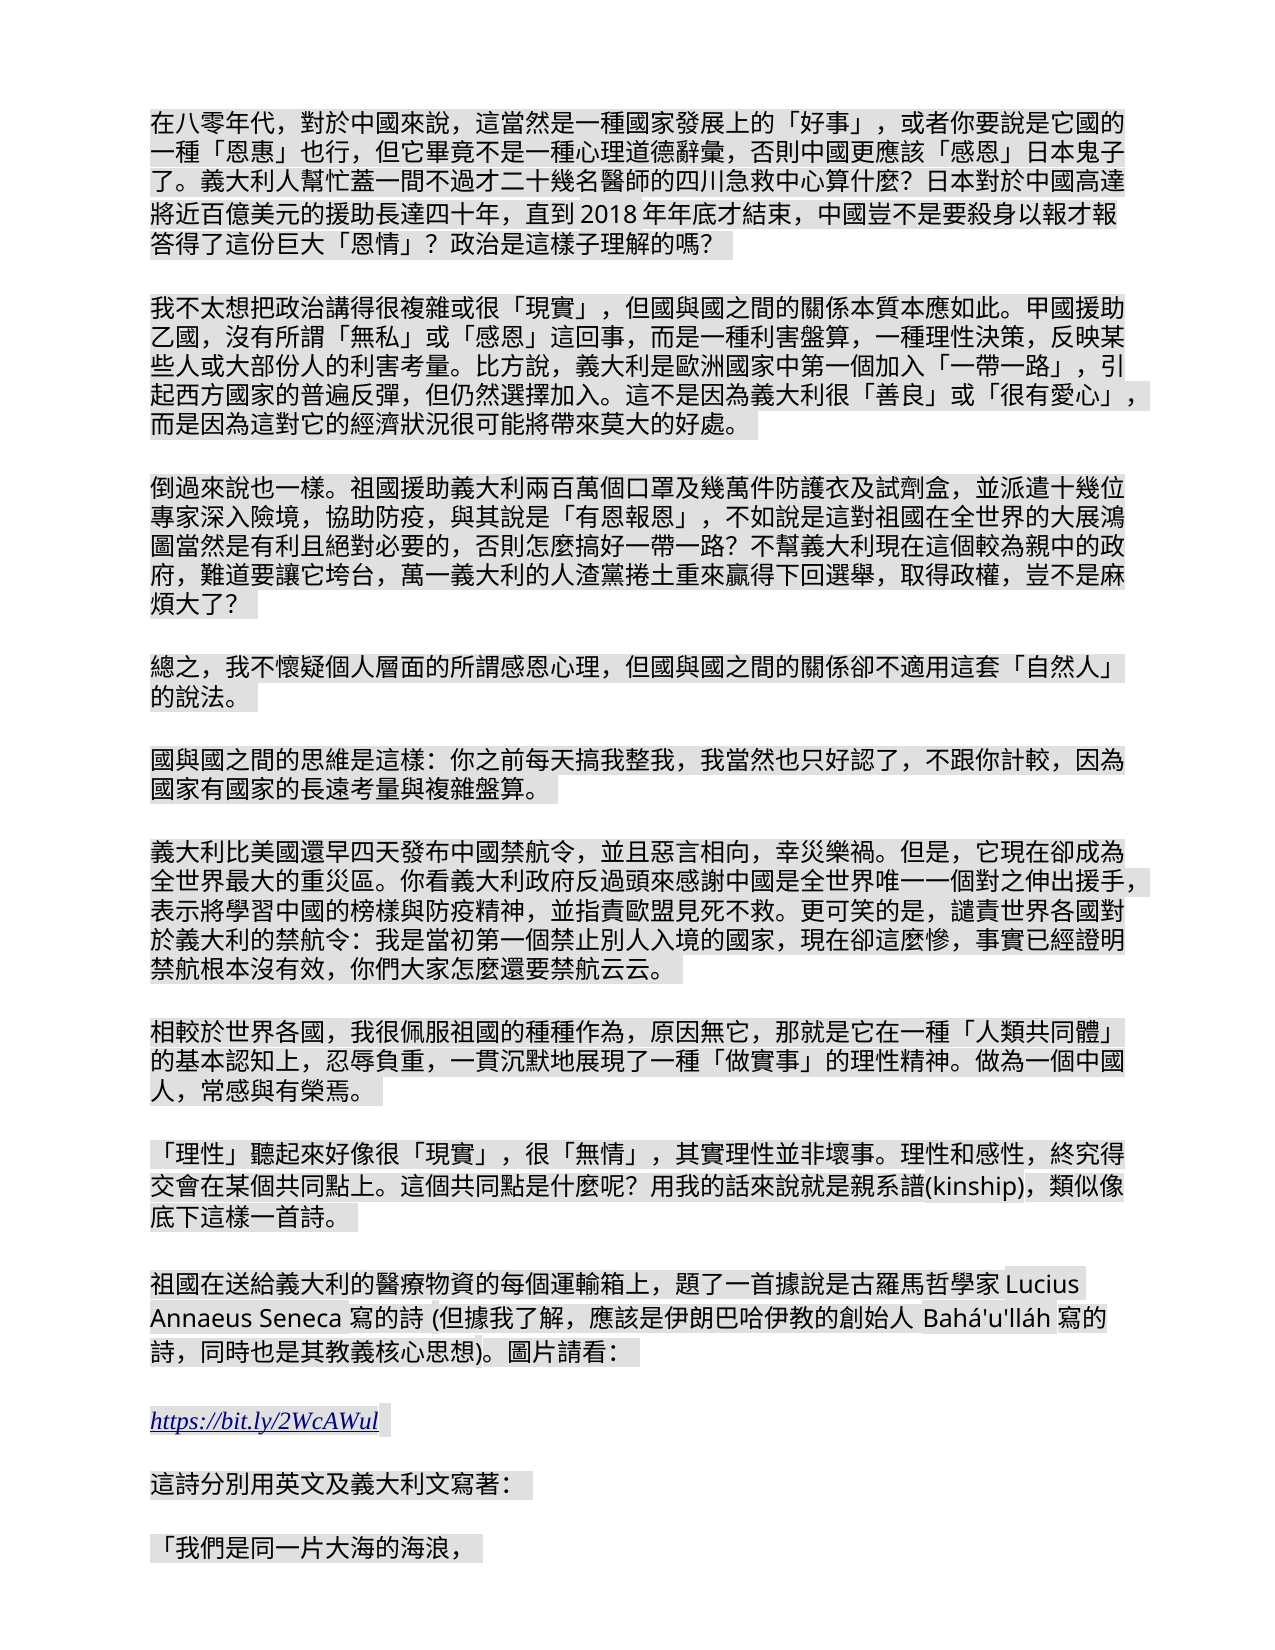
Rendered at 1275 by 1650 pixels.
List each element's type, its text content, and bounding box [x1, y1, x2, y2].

text 我們是同一片大海的海浪（一） 陳真 2020. 03. 15. 國家不是人，不是一種「自然人」，因此，它不會有所謂「『感恩』圖報」這類心理語彙與道德概念，當然也不會「記恨在『心』」；個人會感恩，會記仇，會嫉妒，會高興，但國家不會，國家只有政策與計畫，植基於某種理性與集體利益。也就是說，國與國之間只有政治語彙，而無「道德情緒」意涵。 當然，文字是一種活的東西，內含隱喻性，你要怎麼寫都行，不清不楚是它的「缺點」，可當你意識到這個缺點時，它反倒成了優點。反過來說也一樣：當你把隱喻理解成一種呈堂證供，那就真的不知所云了。 上一則留言中，我說，祖國「不計前嫌」馳援義大利，指的是：在政治上，不過才幾個星期前，義大利是全世界第一個對祖國落井下石背後捅刀的國家。一月底，疫情初發之際，美國以為撿到原子彈，迅速對全世界發出「孤立中國」的動員令，全面對中國禁航禁經貿。義大利是第一個響應者。 2003年，布希給了伊拉克海珊兩條路，一是戰爭，一是海珊自動下台逃亡。當年，全世界第一個呼應美國，對海珊發出「最後通牒」的就是阿扁。義大利也一樣，甚至還比美國早了四天對中國發布禁航令，並且不斷口出惡言，非常囂張惡劣。 比方說，兩周前，也就是 2月28日，義大利疫情已相當嚴重時，它的地方首長 Luca Zaia，卻依然在義大利電視上叫囂種族歧視言論。他呼籲義大利人民不用擔心疫情，因為「我們義大利人在飲食文化和衛生習慣上都很優秀，但中國人卻不一樣；大家都知道，中國人最愛生吃活老鼠，難怪他們必須為此付出慘痛代價。」 這個人渣，隸屬聯盟黨（Lega Nord），是一個惡名昭彰的法西斯極右政黨，也就是義大利的「民進黨」，鼓吹仇中反華、排外、敵視難民與外來移民；原本是義大利第三大黨，在美國的扶植下，去年(2019年)在歐洲議會選舉中成為最大黨。 義大利這個「人渣黨」的黨主席，叫做 Matteo Salvini，之前擔任義大利聯合政府副總理，敗行劣跡說不完。這個黨，就跟台灣的人渣黨一樣，美國的走狗，貪婪腐敗，仇中反華，藉由鼓吹對於外來者與難民的仇恨來壯大自己，成功在義大利社會挑起民眾對於外來者 (特別是針對為數三十多萬的華人移民)之仇恨與排斥。 大陸疫情發生後，就如英國「衛報」及「獨立報」等媒體所點名指控： https://bit.ly/39RRfAS 「義大利極右派政黨--聯盟黨，隨即利用疫情做為一種政治操弄工具，散播無數假消息，各種針對華人、移民及難民的仇恨煽動性言論更是像病毒一樣迅速擴散，帶動義大利新一波更為極端的仇外情緒。」 半島電視台2月18日亦專文指出義大利此一「瘋狂、可恥的仇中浪潮」： https://bit.ly/38Pl6bN 文章並指出華人在義大利遭受各種肢體攻擊、甚至性攻擊與羞辱及經濟抵制，或是禁止亞洲人包括華人、日韓等國的小孩上學，禁止亞洲人上餐廳用餐與搭車或購物等等等。 相關惡行，罄竹難書，我就不多寫了。許多義大利的華人遭到暴力攻擊與言詞羞辱或逐出校門、逐出餐廳、驅離公車等等等，其中尤以女性遭到更多的攻擊與羞辱。特別是在第一位義大利人的死亡案例發生後，所有攻擊箭頭指向華人，說華人有毒有病；在聯盟黨的帶頭鼓吹下，以疫情為藉口，仇中反華與排外狀況及種族攻擊事件更是變本加厲。 政治人物帶頭煽動仇恨的例子俯拾皆是，比方說，義大利一位地方城鎮首長 Maurizio Esti 在臉書上寫著： 「這些他媽的華人，他們什麼都能吃，蝙蝠，蛇，狗，昆蟲，什麼都吃。他們才是這個疫情中惟一應該去死一死的人。」 (These fucking Chinese, they eat everything. Bats, snakes, dogs and insects, they should be the only people to die in this epidemic.) 國際特赦組織義大利分會於2月28日發布譴責聲明說： 「義大利政客們肆無忌憚地散播假新聞，並發布各種全然缺乏科學根據的不負責任說法；各級地方政府的諸多舉措更是荒腔走板，進一步推升我國可恥的仇中浪潮。」 國際特赦組織並要求義大利政府應立法嚴懲種族歧視言行，遏止由政治人物帶頭鼓勵的層出不窮種族主義犯罪。 我還可以寫更多，但對於寫這些東西實在感到很挫折，姑且就寫這樣。 義大利這個原本屬於聯合政府的人渣黨，和台灣這個人渣黨哥倆好一對寶，所作所為極其相似。 這樣一股跟台灣極其類似的仇中反華風潮，席捲義大利，但也因此激起許多義大利人的強烈反感，特別是年輕人，紛紛站出來譴責與反抗。其中最為著名的是去年 (2019年) 由幾位義大利年輕人所發起的「沙丁魚運動」（Sardine Movement），幾十萬人走上街頭，抗議聯盟黨之仇外仇中及仇視難民之法西斯惡行，喊出的口號是「我們受夠了仇恨」，運動主題曲就是二戰著名的反法西斯歌曲「再見了，姑娘！」（Bella Ciao）。發起人說，「我們受夠了仇恨政治！」「我們必須站出來終結仇恨，否則將恥為義大利人」。相關報導請看： https://www.ydn.com.tw/News/363995 https://www.thenewslens.com/article/128776 https://bit.ly/2vZm6gi 「沙丁魚運動」沒有領袖，每個人本身便是主體。它的抗議方法之一是「如影隨行」：人們每天公布聯盟黨黨主席 Matteo Salvini的行蹤，不管他走到哪，「沉默但充滿抗議精神」的「沙丁魚群」就跟到哪。 這個「沙丁魚運動」事實上進行得很成功，獲得相當大的迴響，成功地讓聯盟黨在今年一月底的選舉中落敗。但是，西方主流媒體卻封鎖、淡化了這個新聞與事件，反倒是大幅宣揚聯盟黨這幾年來的諸多反華仇中言行，助其拉抬聲勢。 例如，這個義大利的人渣黨力挺香港暴亂，去年選前並紛紛來台與民進黨一唱一和，指控中國大陸不民主，並揚言要「和台灣建立邦交」，鼓吹「台灣不屬於中國」，聲援「台灣不被中國併吞成為殖民地」，「捍衛台灣人的民主自由」等等等。 擔任義大利眾議院外交委員會副主席的聯盟黨 Paolo Formentini 於上個月提出動議，呼籲各界「尊重港人的民主自由呼聲，否則中國將以獨裁手段逐漸瓦解全世界的自由民主社會；今天是香港受害，下一個是台灣，未來義大利恐怕也將淪為中國的殖民地」云云，鬼話連篇。 這些台灣媒體長年以來所吹捧的各種所謂「國際民主友人」，其實大多是惡名昭彰、貪婪腐敗甚至兩手血腥的極右法西斯政治勢力。 我對各種事情的理解不是昨天、今天，不是三天、五天，而是從小到大，三十年、五十年。我知道的事情或知識數量並不多，但它總是具有一種「長年不斷」的一致性。當你對於某個事情或現象關注的時間久了，自然就比較有可能理解它從哪來以及去向何處。 某個意義上，新聞其實一點也不新；它只是既有現象的一個個不斷重覆的「例子」，同一個悲愴故事的各種「細節」，就像一滴滴淚水，這滴眼淚和那滴眼淚之間有個必然連結；它們並非新生事物，倒像是個千年舊夢，我們各自在這個故事夢境中扮演了一個角色。 後記： 如果祖國支援義大利抗疫是一種「有恩報恩」，「報答」義大利當年在汶川地震中的幫忙。那麼，祖國理當感恩報恩全世界了，因為當時幾乎全世界都對祖國伸出援手。光說捐款的部份，全世界捐款最多的就是台灣，大約七十多億，而義大利僅僅捐了八千萬，大約台灣的百分之一。 如果要把「有恩報恩」的時間回溯到1988年，說義大利幫忙大陸在四川蓋了一座急救中心，這也是言過其實。義大利是最早和中國建交的國家之一，更是幾大工業國之中，早在七零年代便和中國訂定科技與衛生、醫療等合作項目的國家。所謂急救中心的設置，理當就是這類國家合作項目之一。 在八零年代，對於中國來說，這當然是一種國家發展上的「好事」，或者你要說是它國的一種「恩惠」也行，但它畢竟不是一種心理道德辭彙，否則中國更應該「感恩」日本鬼子了。義大利人幫忙蓋一間不過才二十幾名醫師的四川急救中心算什麼？日本對於中國高達將近百億美元的援助長達四十年，直到2018年年底才結束，中國豈不是要殺身以報才報答得了這份巨大「恩情」？政治是這樣子理解的嗎？ 我不太想把政治講得很複雜或很「現實」，但國與國之間的關係本質本應如此。甲國援助乙國，沒有所謂「無私」或「感恩」這回事，而是一種利害盤算，一種理性決策，反映某些人或大部份人的利害考量。比方說，義大利是歐洲國家中第一個加入「一帶一路」，引起西方國家的普遍反彈，但仍然選擇加入。這不是因為義大利很「善良」或「很有愛心」，而是因為這對它的經濟狀況很可能將帶來莫大的好處。 倒過來說也一樣。祖國援助義大利兩百萬個口罩及幾萬件防護衣及試劑盒，並派遣十幾位專家深入險境，協助防疫，與其說是「有恩報恩」，不如說是這對祖國在全世界的大展鴻圖當然是有利且絕對必要的，否則怎麼搞好一帶一路？不幫義大利現在這個較為親中的政府，難道要讓它垮台，萬一義大利的人渣黨捲土重來贏得下回選舉，取得政權，豈不是麻煩大了？ 總之，我不懷疑個人層面的所謂感恩心理，但國與國之間的關係卻不適用這套「自然人」的說法。 國與國之間的思維是這樣：你之前每天搞我整我，我當然也只好認了，不跟你計較，因為國家有國家的長遠考量與複雜盤算。 義大利比美國還早四天發布中國禁航令，並且惡言相向，幸災樂禍。但是，它現在卻成為全世界最大的重災區。你看義大利政府反過頭來感謝中國是全世界唯一一個對之伸出援手，表示將學習中國的榜樣與防疫精神，並指責歐盟見死不救。更可笑的是，譴責世界各國對於義大利的禁航令：我是當初第一個禁止別人入境的國家，現在卻這麼慘，事實已經證明禁航根本沒有效，你們大家怎麼還要禁航云云。 相較於世界各國，我很佩服祖國的種種作為，原因無它，那就是它在一種「人類共同體」的基本認知上，忍辱負重，一貫沉默地展現了一種「做實事」的理性精神。做為一個中國人，常感與有榮焉。 「理性」聽起來好像很「現實」，很「無情」，其實理性並非壞事。理性和感性，終究得交會在某個共同點上。這個共同點是什麼呢？用我的話來說就是親系譜(kinship)，類似像底下這樣一首詩。 祖國在送給義大利的醫療物資的每個運輸箱上，題了一首據說是古羅馬哲學家Lucius Annaeus Seneca 寫的詩 (但據我了解，應該是伊朗巴哈伊教的創始人 Bahá'u'lláh 寫的詩，同時也是其教義核心思想)。圖片請看： https://bit.ly/2WcAWul 這詩分別用英文及義大利文寫著： 「我們是同一片大海的海浪， 同一棵樹上的樹葉， 同一座花園裡的花朵。」 [150, 75, 1125, 1563]
